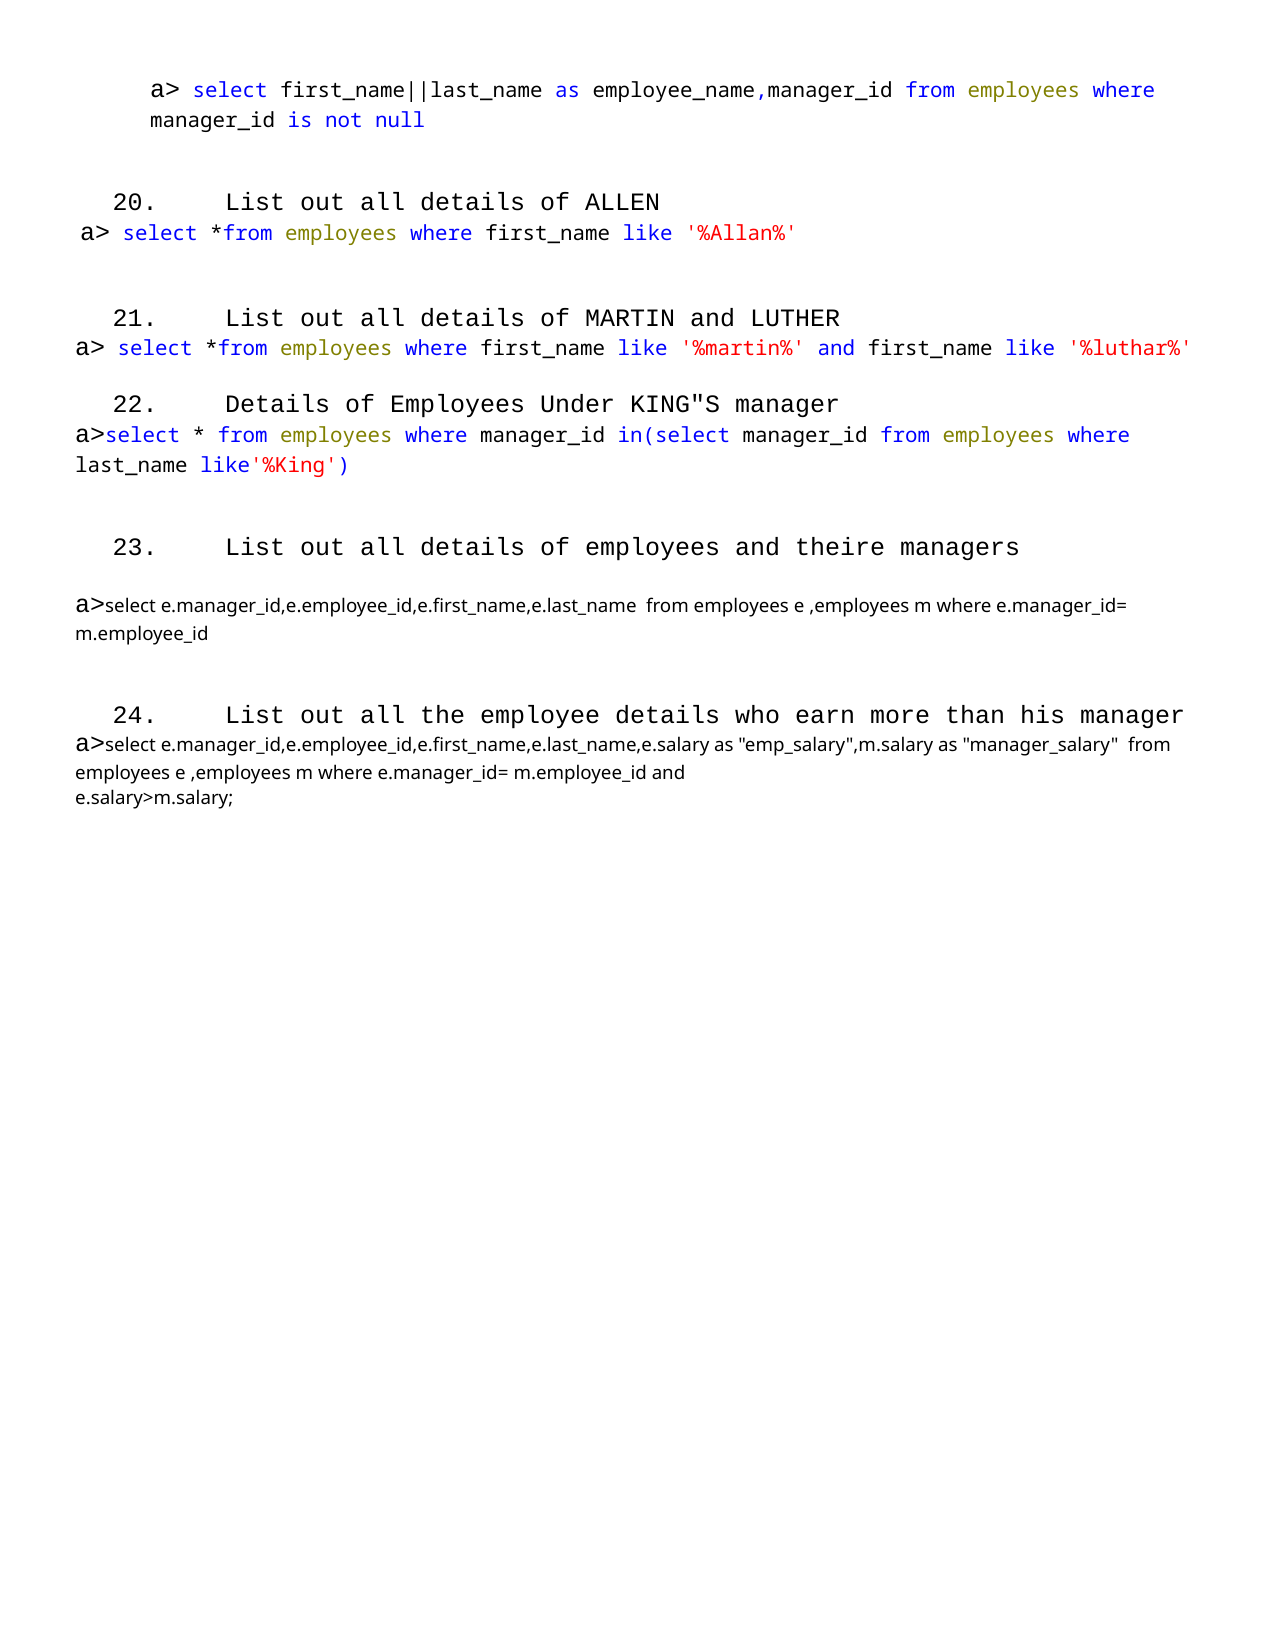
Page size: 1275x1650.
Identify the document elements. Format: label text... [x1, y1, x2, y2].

list List out all details of ALLEN [112, 190, 1200, 218]
text e.salary>m.salary; [75, 784, 1200, 810]
list a> select first_name||last_name as employee_name,manager_id from employees where manager_id is not null [150, 75, 1200, 133]
list List out all details of employees and theire managers [112, 535, 1200, 563]
text a>select * from employees where manager_id in(select manager_id from employees where last_name like'%King') [75, 420, 1200, 478]
list List out all details of MARTIN and LUTHER [112, 305, 1200, 333]
list a>select e.manager_id,e.employee_id,e.first_name,e.last_name,e.salary as "emp_salary",m.salary as "manager_salary" from employees e ,employees m where e.manager_id= m.employee_id and [75, 731, 1200, 784]
text a> select *from employees where first_name like '%martin%' and first_name like '%luthar%' [75, 333, 1200, 363]
list a>select e.manager_id,e.employee_id,e.first_name,e.last_name from employees e ,employees m where e.manager_id= m.employee_id [75, 592, 1200, 646]
list List out all the employee details who earn more than his manager [112, 702, 1200, 731]
text a> select *from employees where first_name like '%Allan%' [75, 218, 1200, 248]
list Details of Employees Under KING"S manager [112, 392, 1200, 420]
